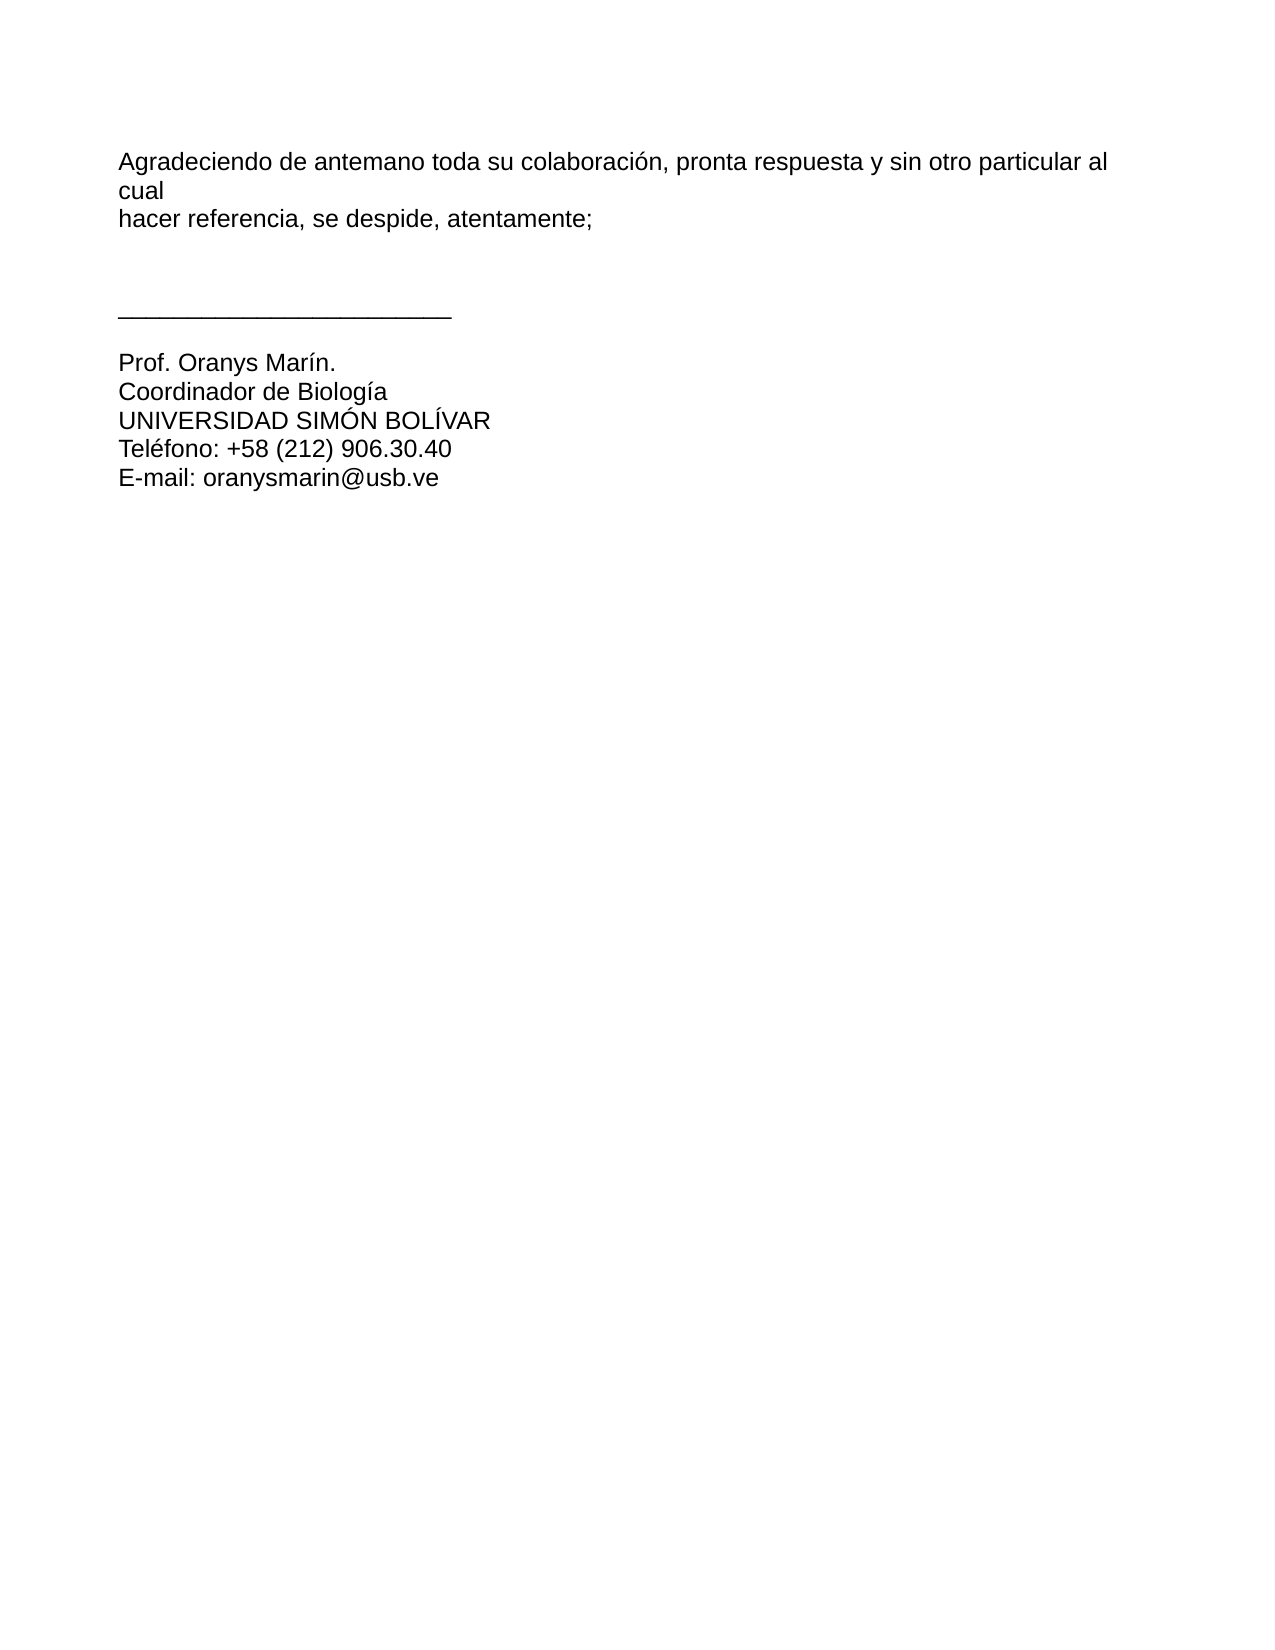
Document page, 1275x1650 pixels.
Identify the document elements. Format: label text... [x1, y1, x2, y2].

text Coordinador de Biología [118, 377, 1157, 406]
text UNIVERSIDAD SIMÓN BOLÍVAR [118, 406, 1157, 434]
text E-mail: oranysmarin@usb.ve [118, 463, 1157, 492]
text Prof. Oranys Marín. [118, 348, 1157, 377]
text ________________________ [118, 291, 1157, 319]
text Agradeciendo de antemano toda su colaboración, pronta respuesta y sin otro particular al cual [118, 147, 1157, 204]
text Teléfono: +58 (212) 906.30.40 [118, 434, 1157, 463]
text hacer referencia, se despide, atentamente; [118, 204, 1157, 233]
